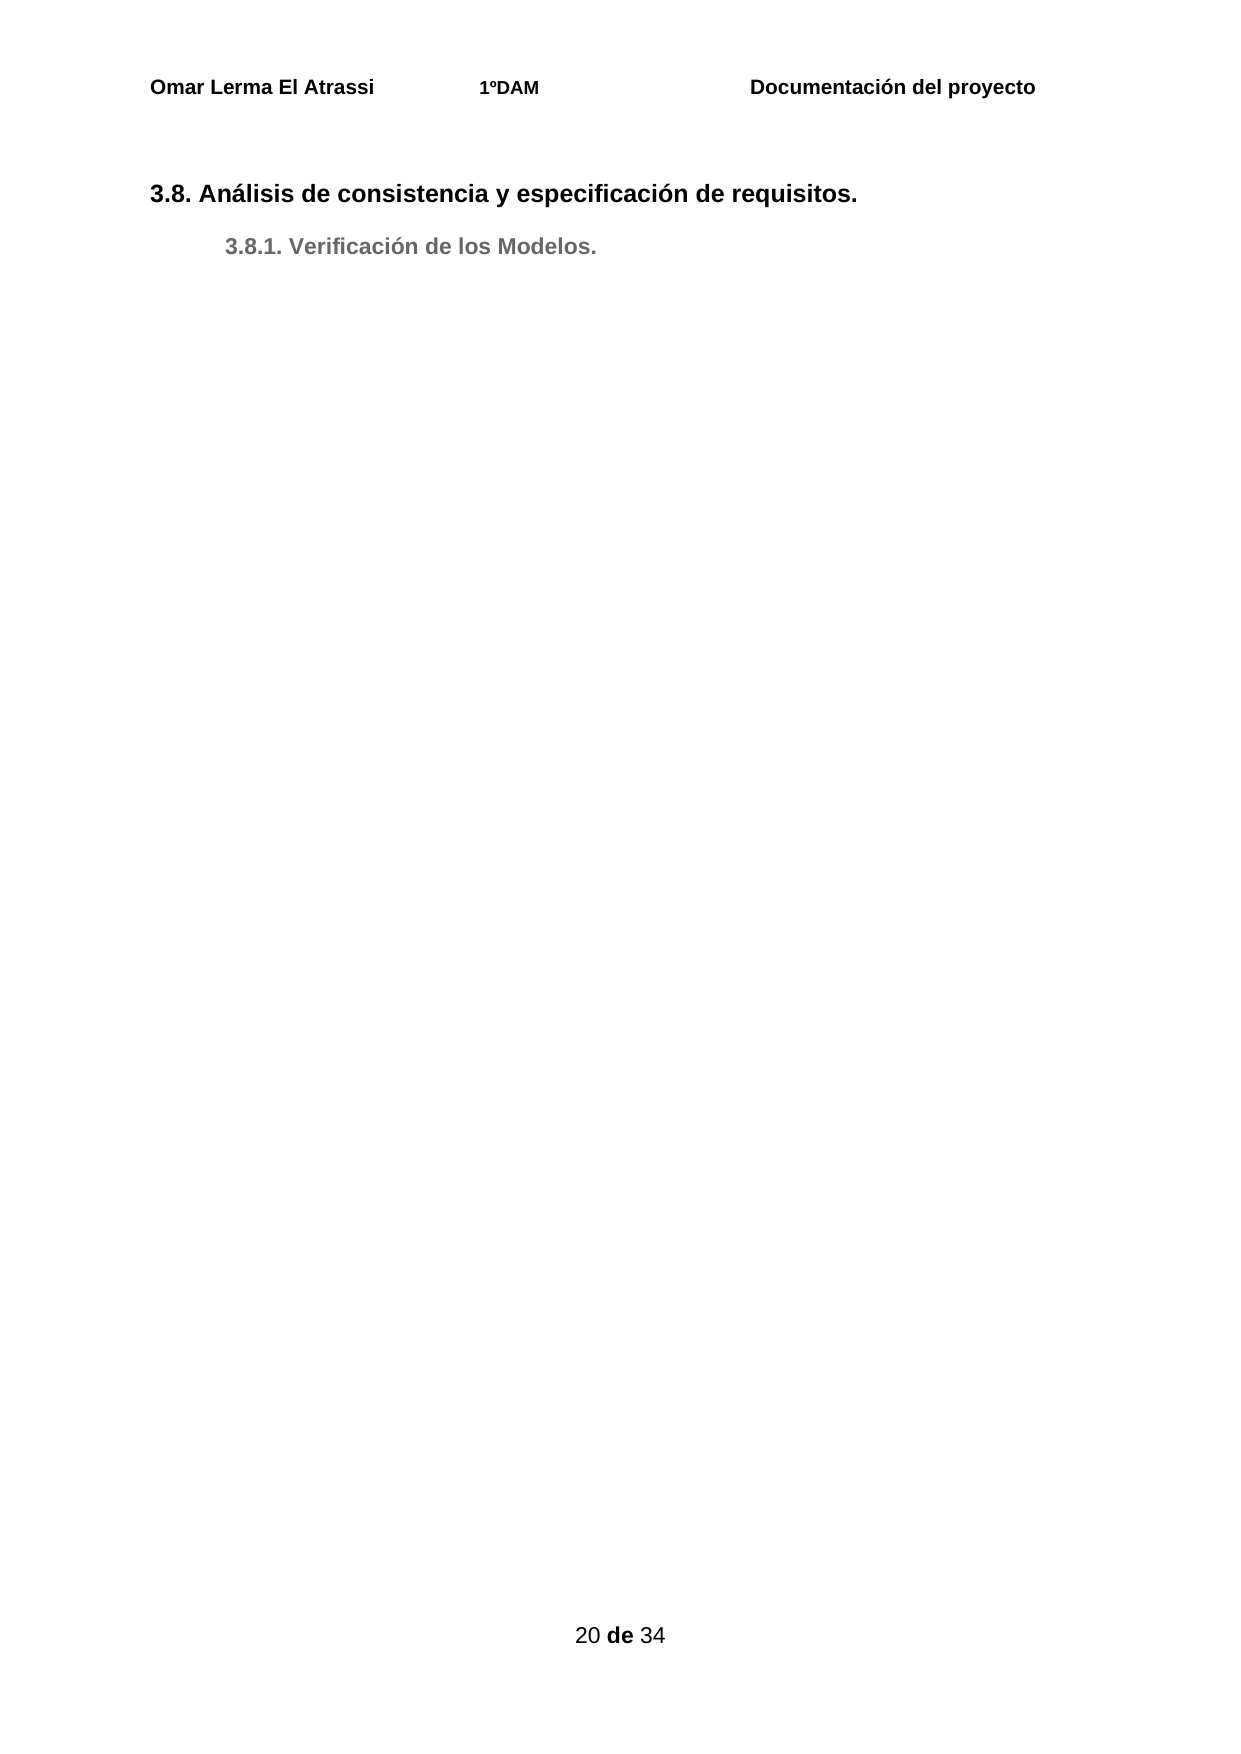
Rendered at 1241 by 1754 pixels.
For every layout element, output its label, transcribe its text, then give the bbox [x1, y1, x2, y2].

subtitle 3.8.1. Verificación de los Modelos. [225, 233, 1090, 259]
subtitle 3.8. Análisis de consistencia y especificación de requisitos. [150, 179, 1090, 208]
